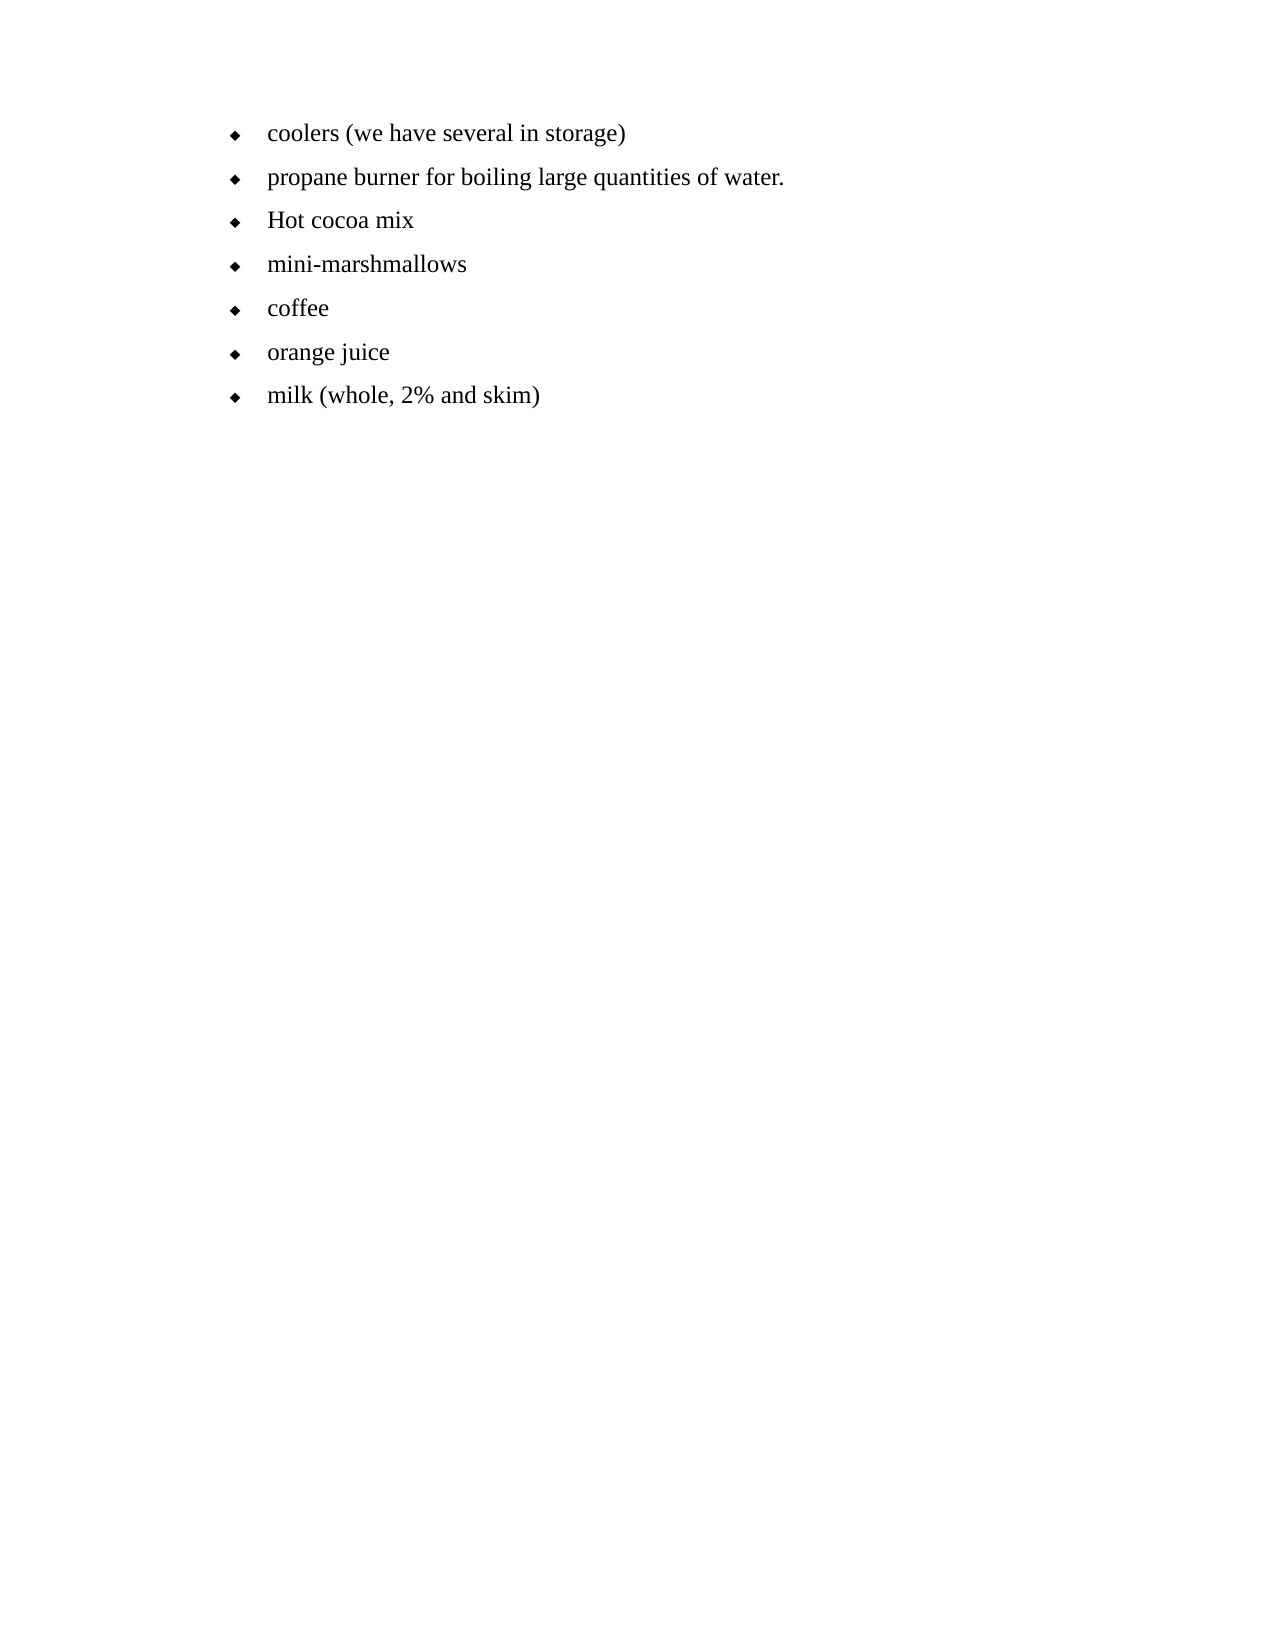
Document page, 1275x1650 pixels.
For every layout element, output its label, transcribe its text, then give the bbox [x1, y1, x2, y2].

list propane burner for boiling large quantities of water. [229, 162, 1157, 191]
list Hot cocoa mix [229, 206, 1157, 234]
list coffee [229, 293, 1157, 322]
list orange juice [229, 337, 1157, 366]
list milk (whole, 2% and skim) [229, 381, 1157, 409]
list mini-marshmallows [229, 249, 1157, 278]
list coolers (we have several in storage) [229, 118, 1157, 147]
